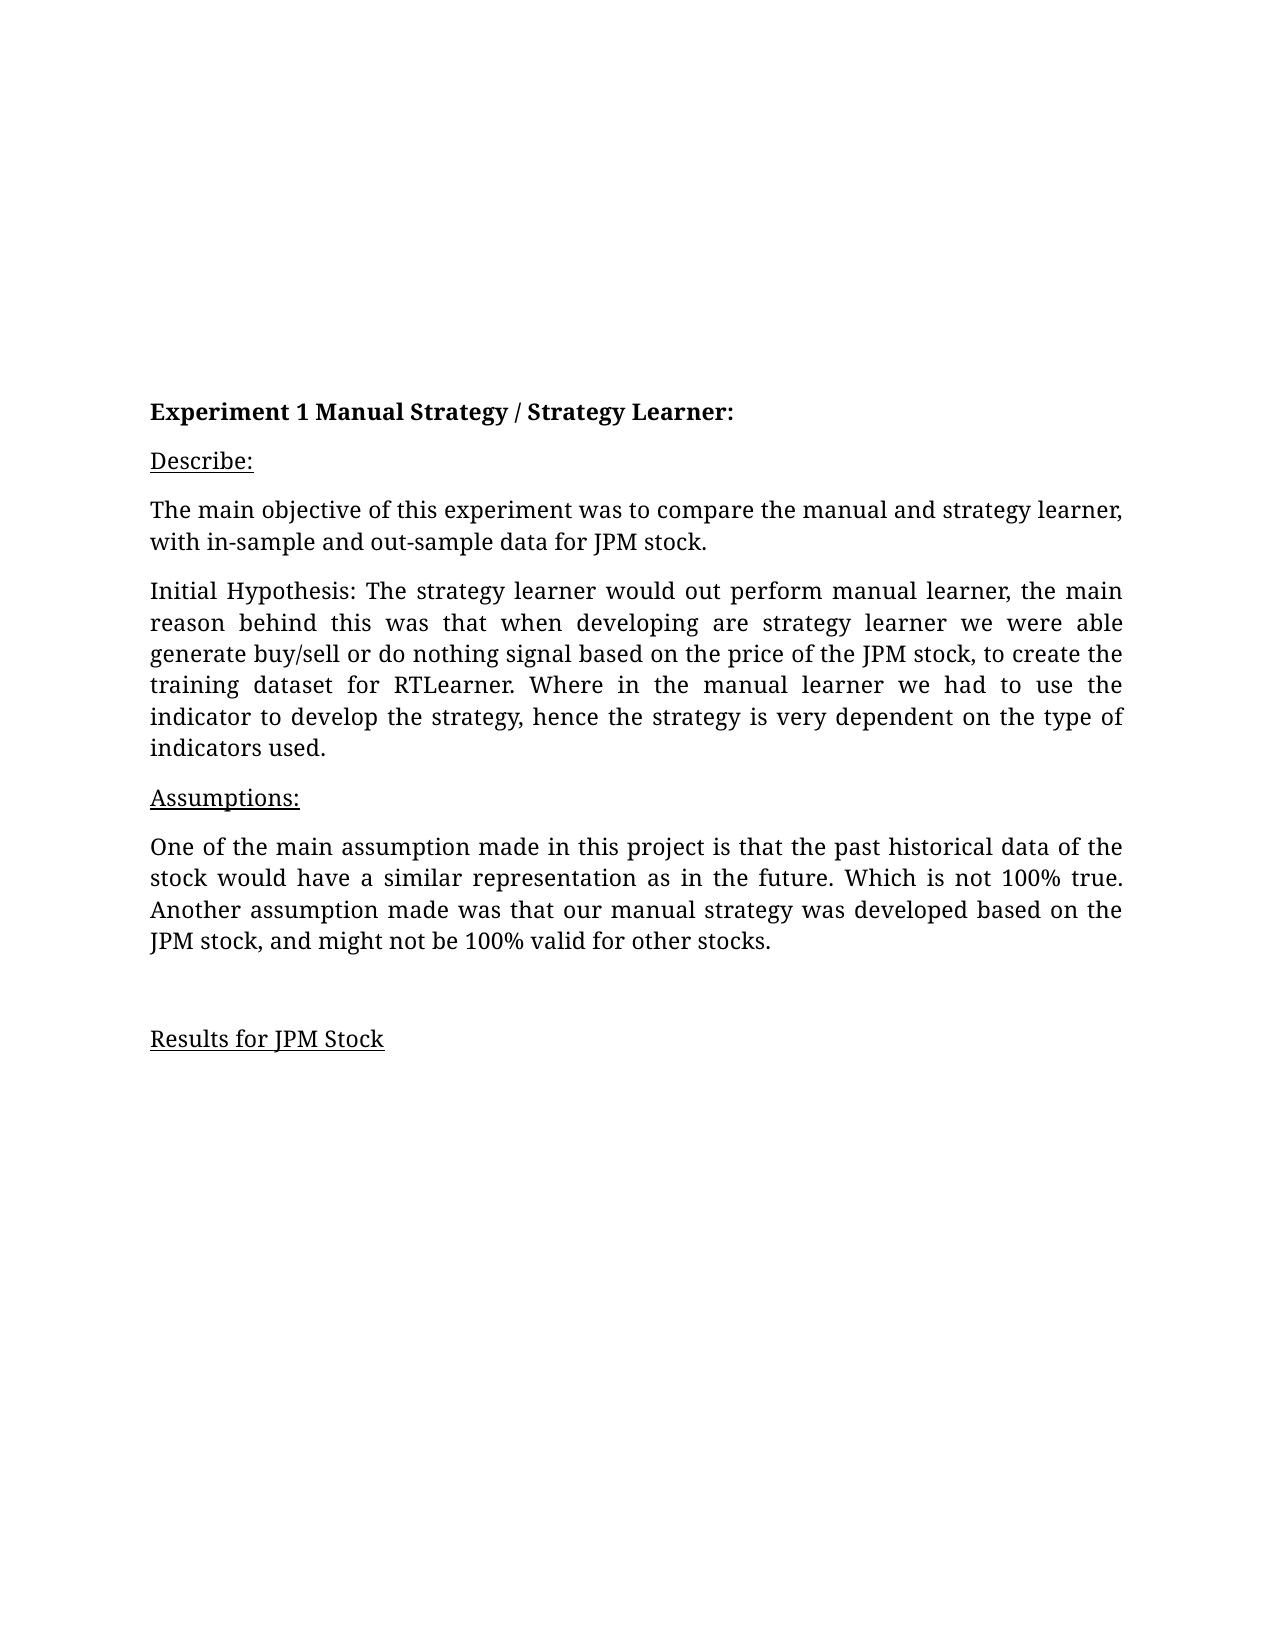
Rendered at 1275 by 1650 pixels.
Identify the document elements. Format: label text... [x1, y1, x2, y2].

text Describe: [150, 445, 1125, 476]
text The main objective of this experiment was to compare the manual and strategy learner, with in-sample and out-sample data for JPM stock. [150, 494, 1125, 557]
text One of the main assumption made in this project is that the past historical data of the stock would have a similar representation as in the future. Which is not 100% true. Another assumption made was that our manual strategy was developed based on the JPM stock, and might not be 100% valid for other stocks. [150, 830, 1125, 956]
text Experiment 1 Manual Strategy / Strategy Learner: [150, 396, 1125, 427]
text Results for JPM Stock [150, 1023, 1125, 1054]
text Initial Hypothesis: The strategy learner would out perform manual learner, the main reason behind this was that when developing are strategy learner we were able generate buy/sell or do nothing signal based on the price of the JPM stock, to create the training dataset for RTLearner. Where in the manual learner we had to use the indicator to develop the strategy, hence the strategy is very dependent on the type of indicators used. [150, 575, 1125, 763]
text Assumptions: [150, 781, 1125, 813]
